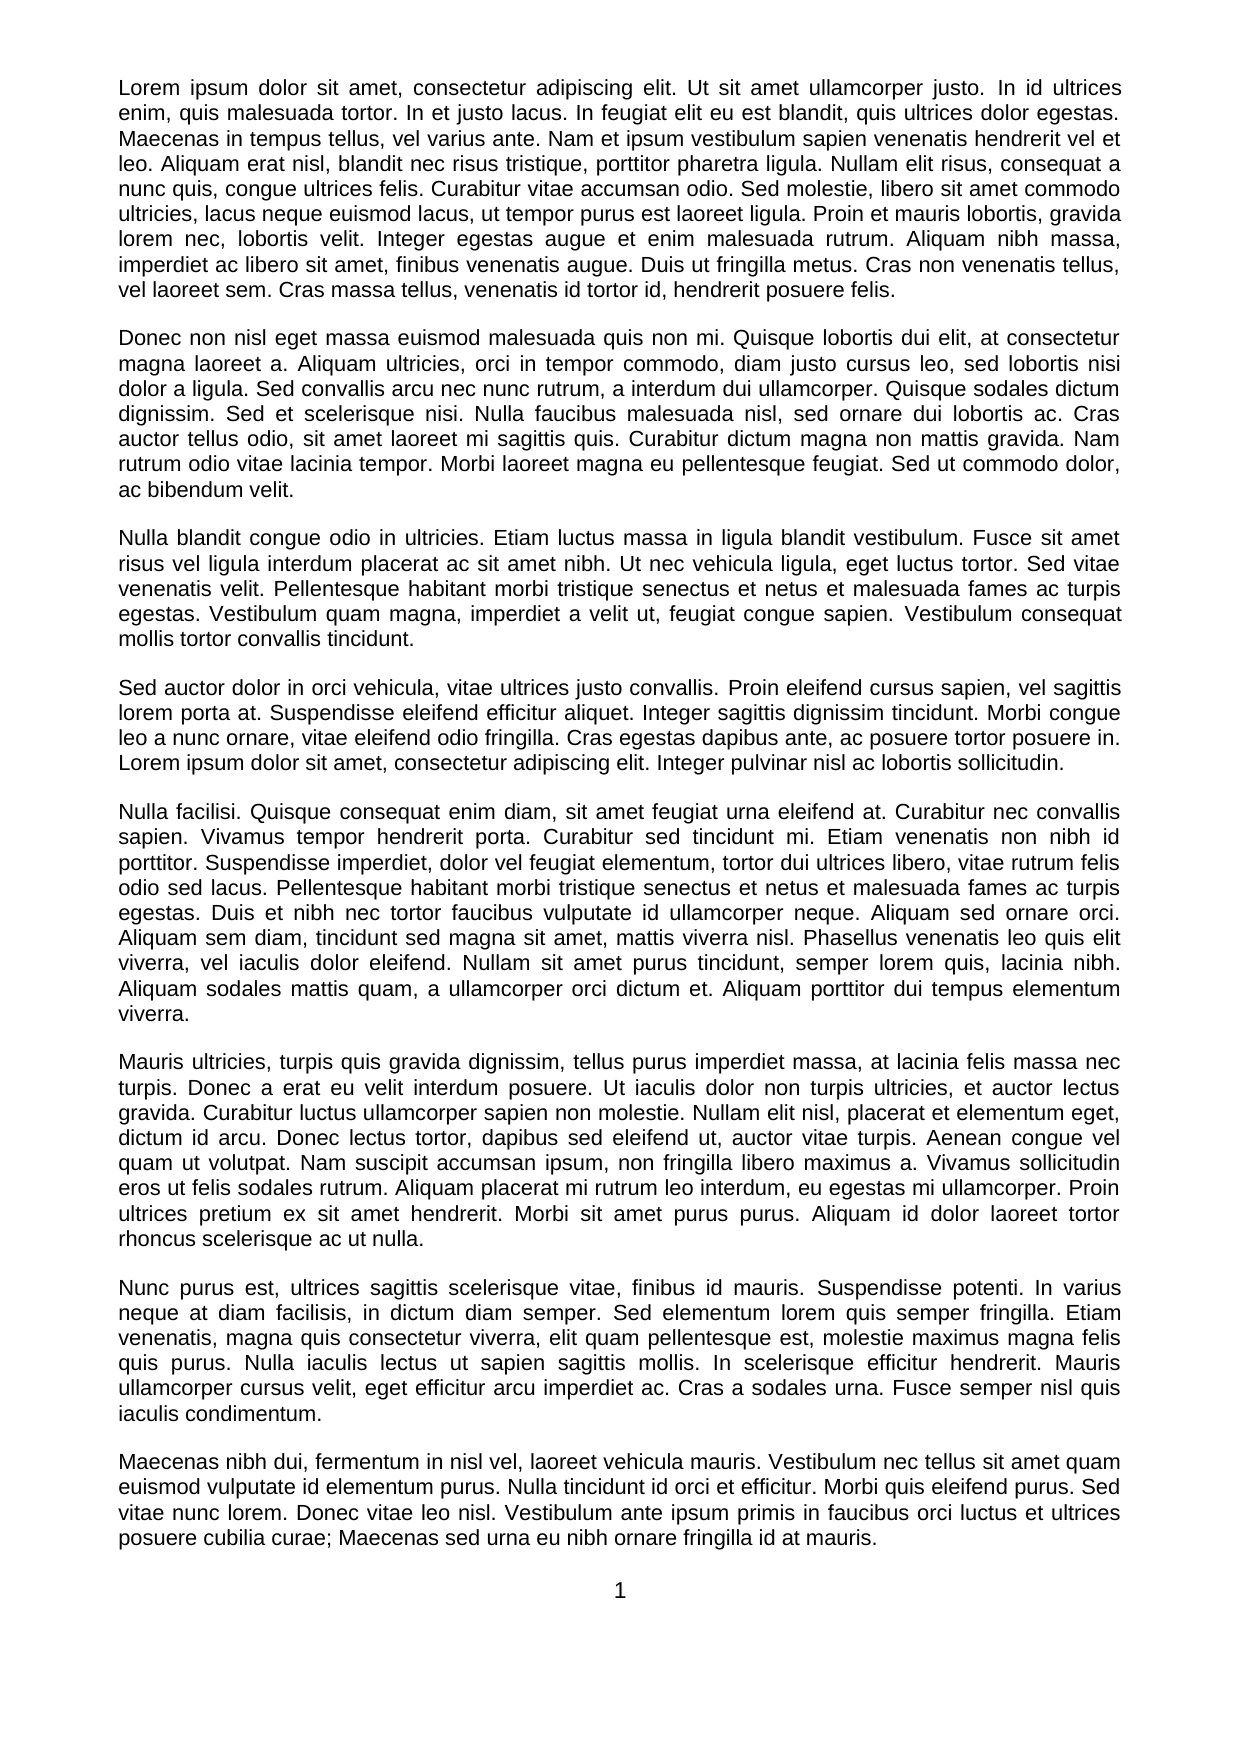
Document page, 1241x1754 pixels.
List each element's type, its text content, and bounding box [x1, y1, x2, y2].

text Nunc purus est, ultrices sagittis scelerisque vitae, finibus id mauris. Suspendisse potenti. In varius neque at diam facilisis, in dictum diam semper. Sed elementum lorem quis semper fringilla. Etiam venenatis, magna quis consectetur viverra, elit quam pellentesque est, molestie maximus magna felis quis purus. Nulla iaculis lectus ut sapien sagittis mollis. In scelerisque efficitur hendrerit. Mauris ullamcorper cursus velit, eget efficitur arcu imperdiet ac. Cras a sodales urna. Fusce semper nisl quis iaculis condimentum. [118, 1274, 1122, 1426]
text Nulla facilisi. Quisque consequat enim diam, sit amet feugiat urna eleifend at. Curabitur nec convallis sapien. Vivamus tempor hendrerit porta. Curabitur sed tincidunt mi. Etiam venenatis non nibh id porttitor. Suspendisse imperdiet, dolor vel feugiat elementum, tortor dui ultrices libero, vitae rutrum felis odio sed lacus. Pellentesque habitant morbi tristique senectus et netus et malesuada fames ac turpis egestas. Duis et nibh nec tortor faucibus vulputate id ullamcorper neque. Aliquam sed ornare orci. Aliquam sem diam, tincidunt sed magna sit amet, mattis viverra nisl. Phasellus venenatis leo quis elit viverra, vel iaculis dolor eleifend. Nullam sit amet purus tincidunt, semper lorem quis, lacinia nibh. Aliquam sodales mattis quam, a ullamcorper orci dictum et. Aliquam porttitor dui tempus elementum viverra. [118, 799, 1122, 1026]
text Sed auctor dolor in orci vehicula, vitae ultrices justo convallis. Proin eleifend cursus sapien, vel sagittis lorem porta at. Suspendisse eleifend efficitur aliquet. Integer sagittis dignissim tincidunt. Morbi congue leo a nunc ornare, vitae eleifend odio fringilla. Cras egestas dapibus ante, ac posuere tortor posuere in. Lorem ipsum dolor sit amet, consectetur adipiscing elit. Integer pulvinar nisl ac lobortis sollicitudin. [118, 675, 1122, 776]
text Lorem ipsum dolor sit amet, consectetur adipiscing elit. Ut sit amet ullamcorper justo. In id ultrices enim, quis malesuada tortor. In et justo lacus. In feugiat elit eu est blandit, quis ultrices dolor egestas. Maecenas in tempus tellus, vel varius ante. Nam et ipsum vestibulum sapien venenatis hendrerit vel et leo. Aliquam erat nisl, blandit nec risus tristique, porttitor pharetra ligula. Nullam elit risus, consequat a nunc quis, congue ultrices felis. Curabitur vitae accumsan odio. Sed molestie, libero sit amet commodo ultricies, lacus neque euismod lacus, ut tempor purus est laoreet ligula. Proin et mauris lobortis, gravida lorem nec, lobortis velit. Integer egestas augue et enim malesuada rutrum. Aliquam nibh massa, imperdiet ac libero sit amet, finibus venenatis augue. Duis ut fringilla metus. Cras non venenatis tellus, vel laoreet sem. Cras massa tellus, venenatis id tortor id, hendrerit posuere felis. [118, 75, 1122, 302]
text Maecenas nibh dui, fermentum in nisl vel, laoreet vehicula mauris. Vestibulum nec tellus sit amet quam euismod vulputate id elementum purus. Nulla tincidunt id orci et efficitur. Morbi quis eleifend purus. Sed vitae nunc lorem. Donec vitae leo nisl. Vestibulum ante ipsum primis in faucibus orci luctus et ultrices posuere cubilia curae; Maecenas sed urna eu nibh ornare fringilla id at mauris. [118, 1449, 1122, 1550]
text Donec non nisl eget massa euismod malesuada quis non mi. Quisque lobortis dui elit, at consectetur magna laoreet a. Aliquam ultricies, orci in tempor commodo, diam justo cursus leo, sed lobortis nisi dolor a ligula. Sed convallis arcu nec nunc rutrum, a interdum dui ullamcorper. Quisque sodales dictum dignissim. Sed et scelerisque nisi. Nulla faucibus malesuada nisl, sed ornare dui lobortis ac. Cras auctor tellus odio, sit amet laoreet mi sagittis quis. Curabitur dictum magna non mattis gravida. Nam rutrum odio vitae lacinia tempor. Morbi laoreet magna eu pellentesque feugiat. Sed ut commodo dolor, ac bibendum velit. [118, 325, 1122, 502]
text Nulla blandit congue odio in ultricies. Etiam luctus massa in ligula blandit vestibulum. Fusce sit amet risus vel ligula interdum placerat ac sit amet nibh. Ut nec vehicula ligula, eget luctus tortor. Sed vitae venenatis velit. Pellentesque habitant morbi tristique senectus et netus et malesuada fames ac turpis egestas. Vestibulum quam magna, imperdiet a velit ut, feugiat congue sapien. Vestibulum consequat mollis tortor convallis tincidunt. [118, 525, 1122, 651]
text Mauris ultricies, turpis quis gravida dignissim, tellus purus imperdiet massa, at lacinia felis massa nec turpis. Donec a erat eu velit interdum posuere. Ut iaculis dolor non turpis ultricies, et auctor lectus gravida. Curabitur luctus ullamcorper sapien non molestie. Nullam elit nisl, placerat et elementum eget, dictum id arcu. Donec lectus tortor, dapibus sed eleifend ut, auctor vitae turpis. Aenean congue vel quam ut volutpat. Nam suscipit accumsan ipsum, non fringilla libero maximus a. Vivamus sollicitudin eros ut felis sodales rutrum. Aliquam placerat mi rutrum leo interdum, eu egestas mi ullamcorper. Proin ultrices pretium ex sit amet hendrerit. Morbi sit amet purus purus. Aliquam id dolor laoreet tortor rhoncus scelerisque ac ut nulla. [118, 1049, 1122, 1251]
